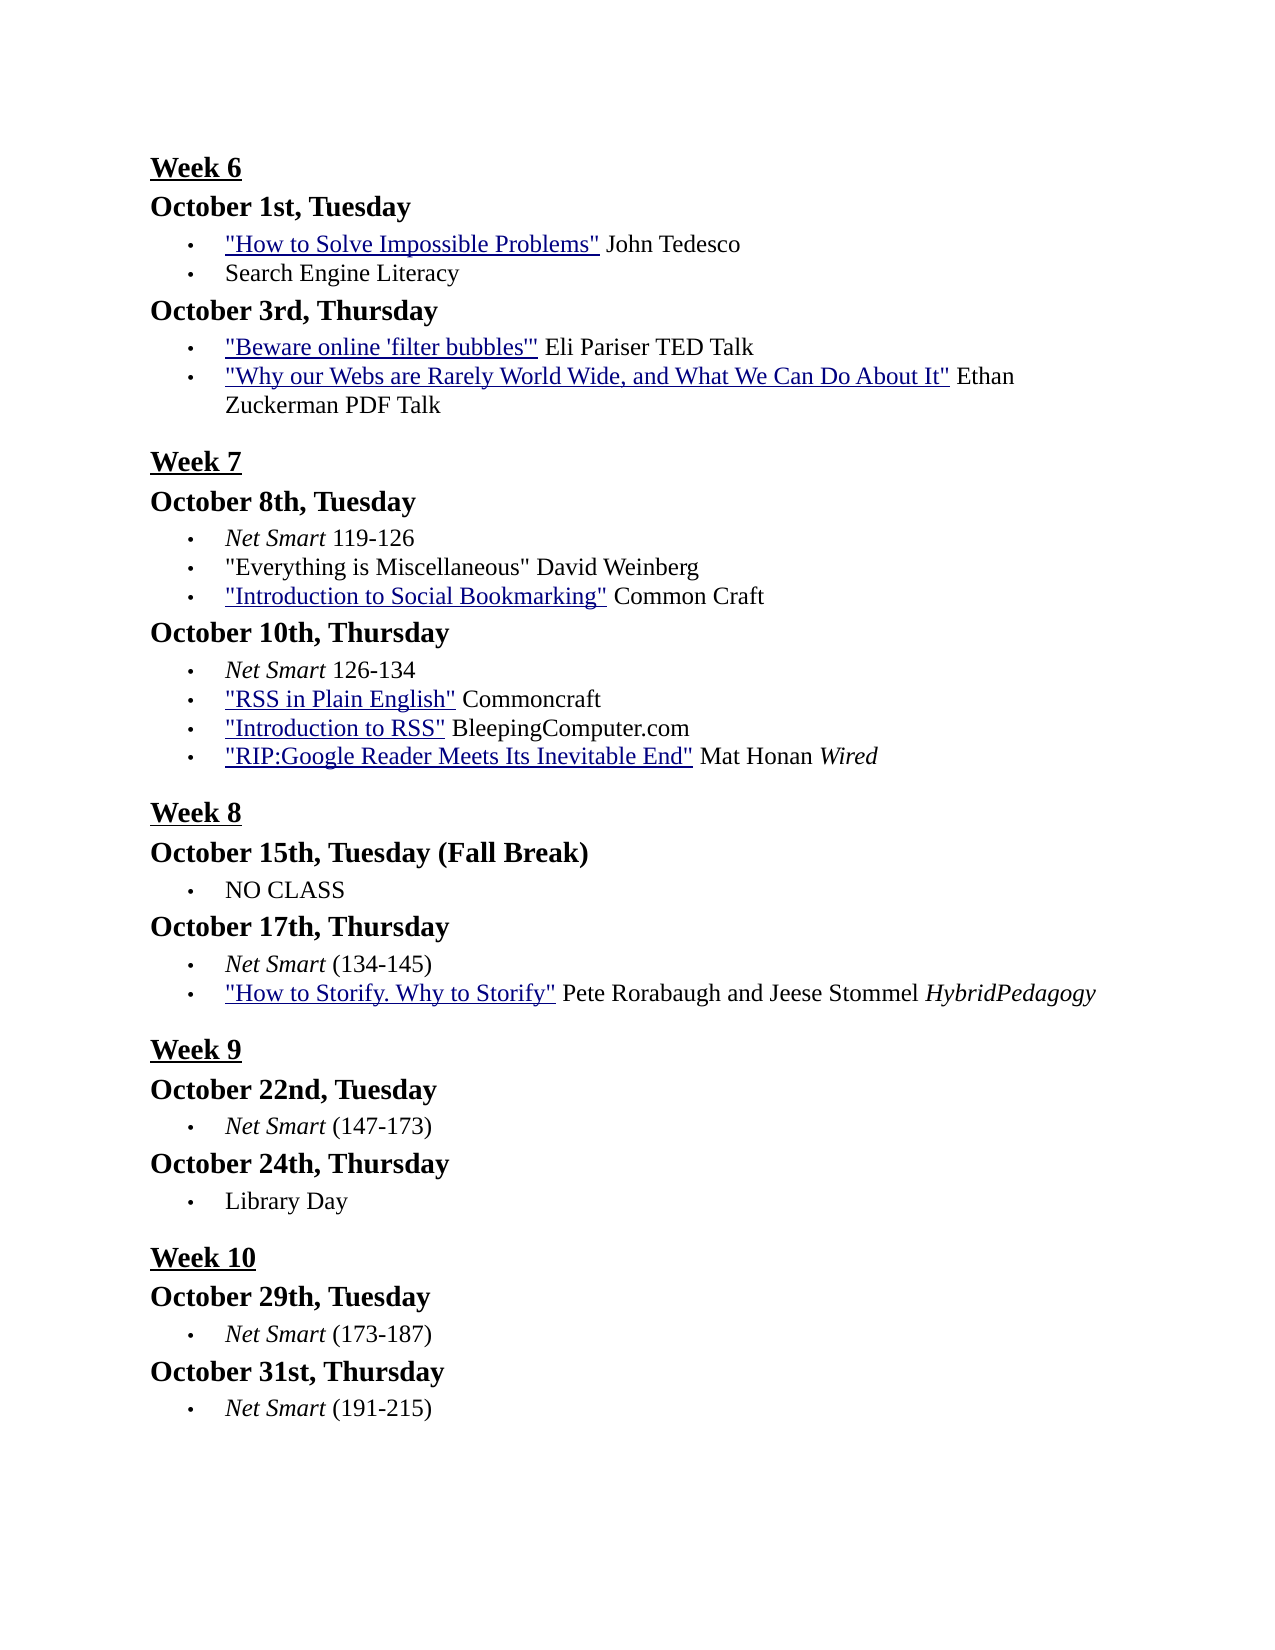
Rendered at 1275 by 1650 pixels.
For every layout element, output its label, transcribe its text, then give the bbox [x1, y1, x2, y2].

list NO CLASS [187, 875, 1125, 903]
subtitle October 17th, Thursday [150, 909, 1125, 943]
subtitle Week 7 [150, 444, 1125, 478]
subtitle October 1st, Tuesday [150, 189, 1125, 223]
list Net Smart (173-187) [187, 1319, 1125, 1348]
list Net Smart (191-215) [187, 1393, 1125, 1422]
list Net Smart 119-126 [187, 523, 1125, 552]
subtitle October 15th, Tuesday (Fall Break) [150, 835, 1125, 869]
list "Everything is Miscellaneous" David Weinberg [187, 552, 1125, 581]
list Net Smart 126-134 [187, 655, 1125, 684]
list "How to Storify. Why to Storify" Pete Rorabaugh and Jeese Stommel HybridPedagogy [187, 978, 1125, 1007]
subtitle Week 9 [150, 1032, 1125, 1066]
subtitle October 8th, Tuesday [150, 484, 1125, 517]
subtitle Week 6 [150, 150, 1125, 183]
list Net Smart (134-145) [187, 949, 1125, 978]
list "RSS in Plain English" Commoncraft [187, 684, 1125, 713]
subtitle October 3rd, Thursday [150, 293, 1125, 326]
subtitle October 29th, Tuesday [150, 1279, 1125, 1313]
list Net Smart (147-173) [187, 1111, 1125, 1140]
list "Why our Webs are Rarely World Wide, and What We Can Do About It" Ethan Zuckerman PDF Talk [187, 361, 1125, 418]
list "RIP:Google Reader Meets Its Inevitable End" Mat Honan Wired [187, 741, 1125, 770]
list Search Engine Literacy [187, 258, 1125, 287]
list "How to Solve Impossible Problems" John Tedesco [187, 229, 1125, 258]
subtitle October 31st, Thursday [150, 1354, 1125, 1387]
subtitle Week 8 [150, 796, 1125, 829]
list "Introduction to Social Bookmarking" Common Craft [187, 581, 1125, 609]
subtitle October 22nd, Tuesday [150, 1072, 1125, 1105]
subtitle October 10th, Thursday [150, 616, 1125, 649]
list Library Day [187, 1186, 1125, 1214]
list "Introduction to RSS" BleepingComputer.com [187, 713, 1125, 741]
subtitle October 24th, Thursday [150, 1146, 1125, 1180]
list "Beware online 'filter bubbles'" Eli Pariser TED Talk [187, 332, 1125, 361]
subtitle Week 10 [150, 1240, 1125, 1273]
